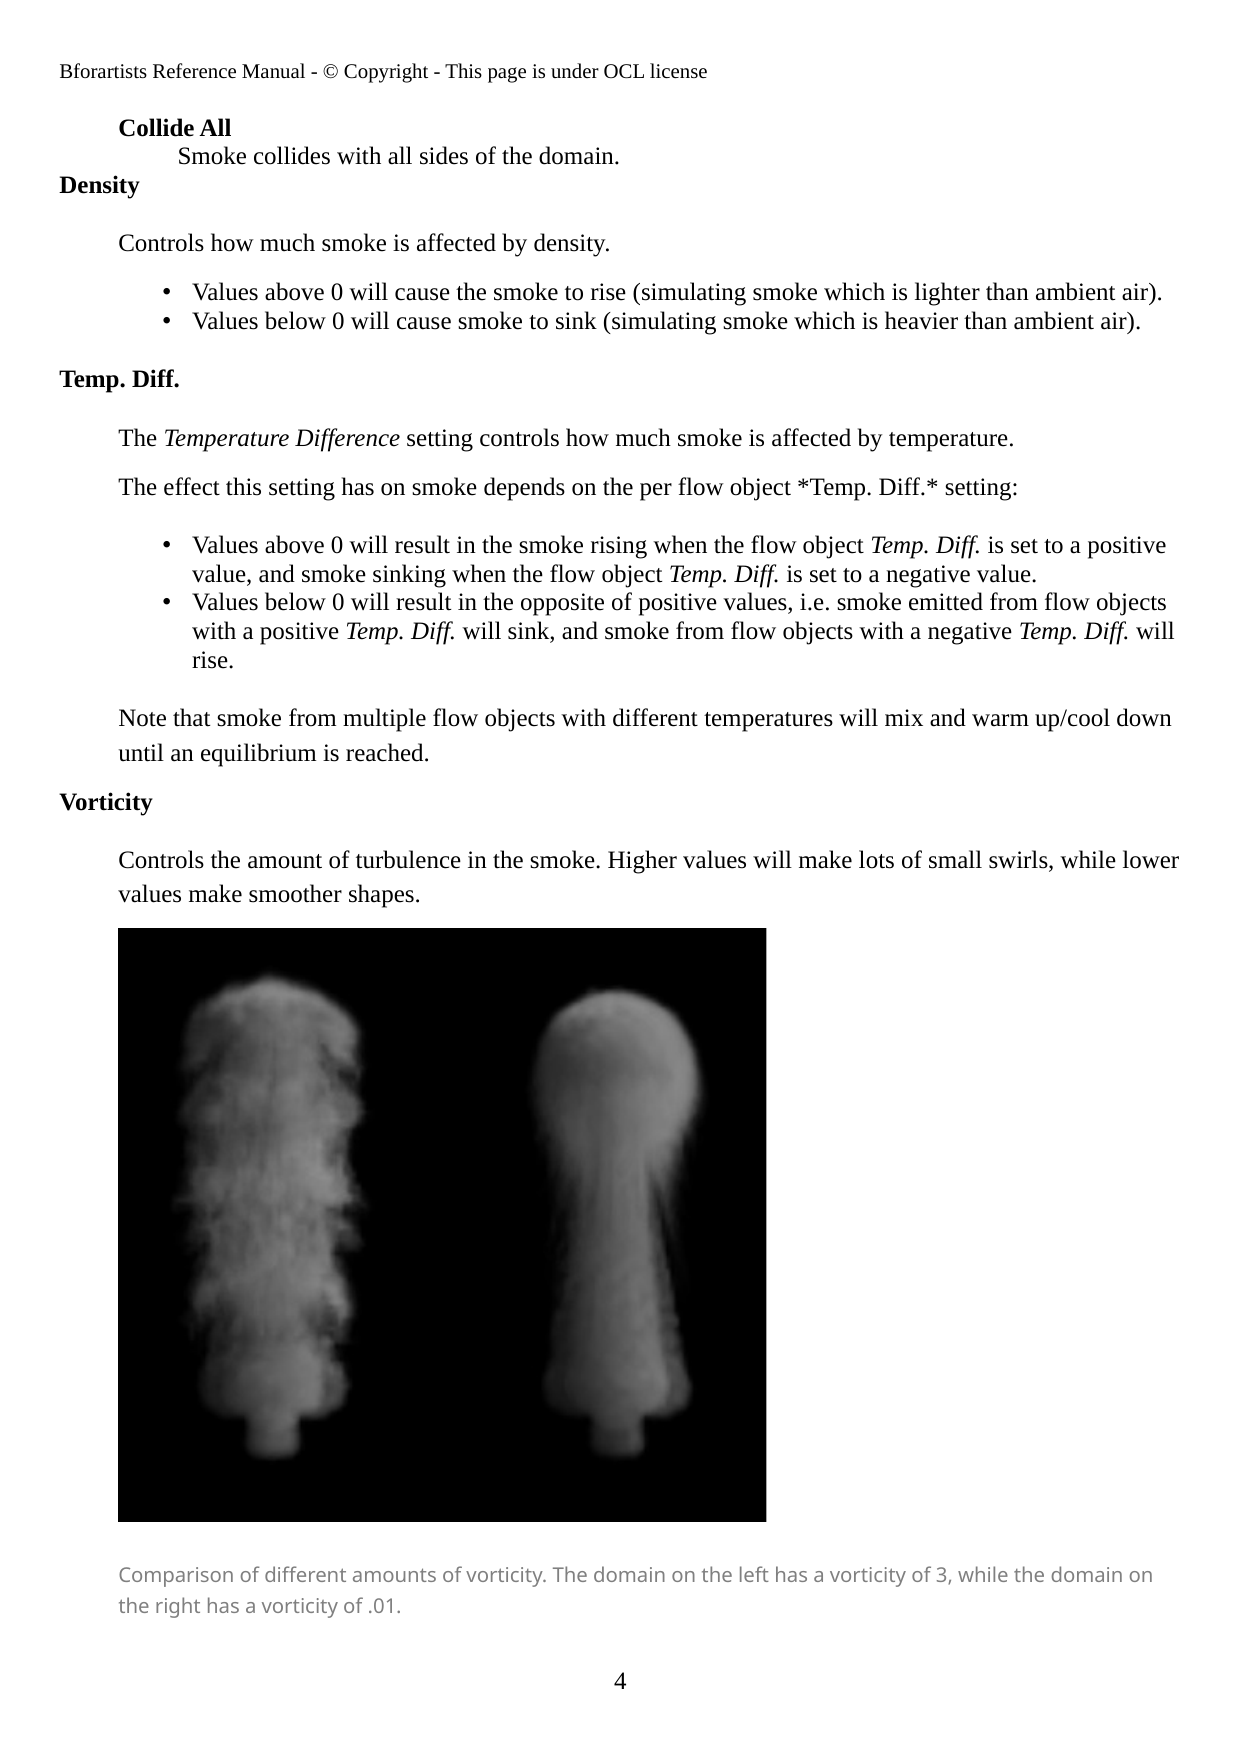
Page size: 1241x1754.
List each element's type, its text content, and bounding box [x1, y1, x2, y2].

list Values above 0 will result in the smoke rising when the flow object Temp. Diff. is set to a positive value, and smoke sinking when the flow object Temp. Diff. is set to a negative value. [162, 530, 1181, 587]
list Values below 0 will cause smoke to sink (simulating smoke which is heavier than ambient air). [162, 306, 1181, 335]
text Comparison of different amounts of vorticity. The domain on the left has a vorticity of 3, while the domain on the right has a vorticity of .01. [118, 1557, 1181, 1619]
list The effect this setting has on smoke depends on the per flow object *Temp. Diff.* setting: [118, 472, 1181, 500]
text The Temperature Difference setting controls how much smoke is affected by temperature. [118, 423, 1181, 451]
text Controls how much smoke is affected by density. [118, 228, 1181, 257]
subtitle Density [59, 170, 1181, 199]
subtitle Vorticity [59, 787, 1181, 815]
picture [118, 928, 767, 1522]
subtitle Collide All [118, 113, 1181, 141]
text Note that smoke from multiple flow objects with different temperatures will mix and warm up/cool down until an equilibrium is reached. [118, 703, 1181, 766]
subtitle Temp. Diff. [59, 364, 1181, 393]
list Smoke collides with all sides of the domain. [177, 141, 1181, 170]
list Values above 0 will cause the smoke to rise (simulating smoke which is lighter than ambient air). [162, 277, 1181, 306]
list Values below 0 will result in the opposite of positive values, i.e. smoke emitted from flow objects with a positive Temp. Diff. will sink, and smoke from flow objects with a negative Temp. Diff. will rise. [162, 587, 1181, 674]
text Controls the amount of turbulence in the smoke. Higher values will make lots of small swirls, while lower values make smoother shapes. [118, 845, 1181, 908]
